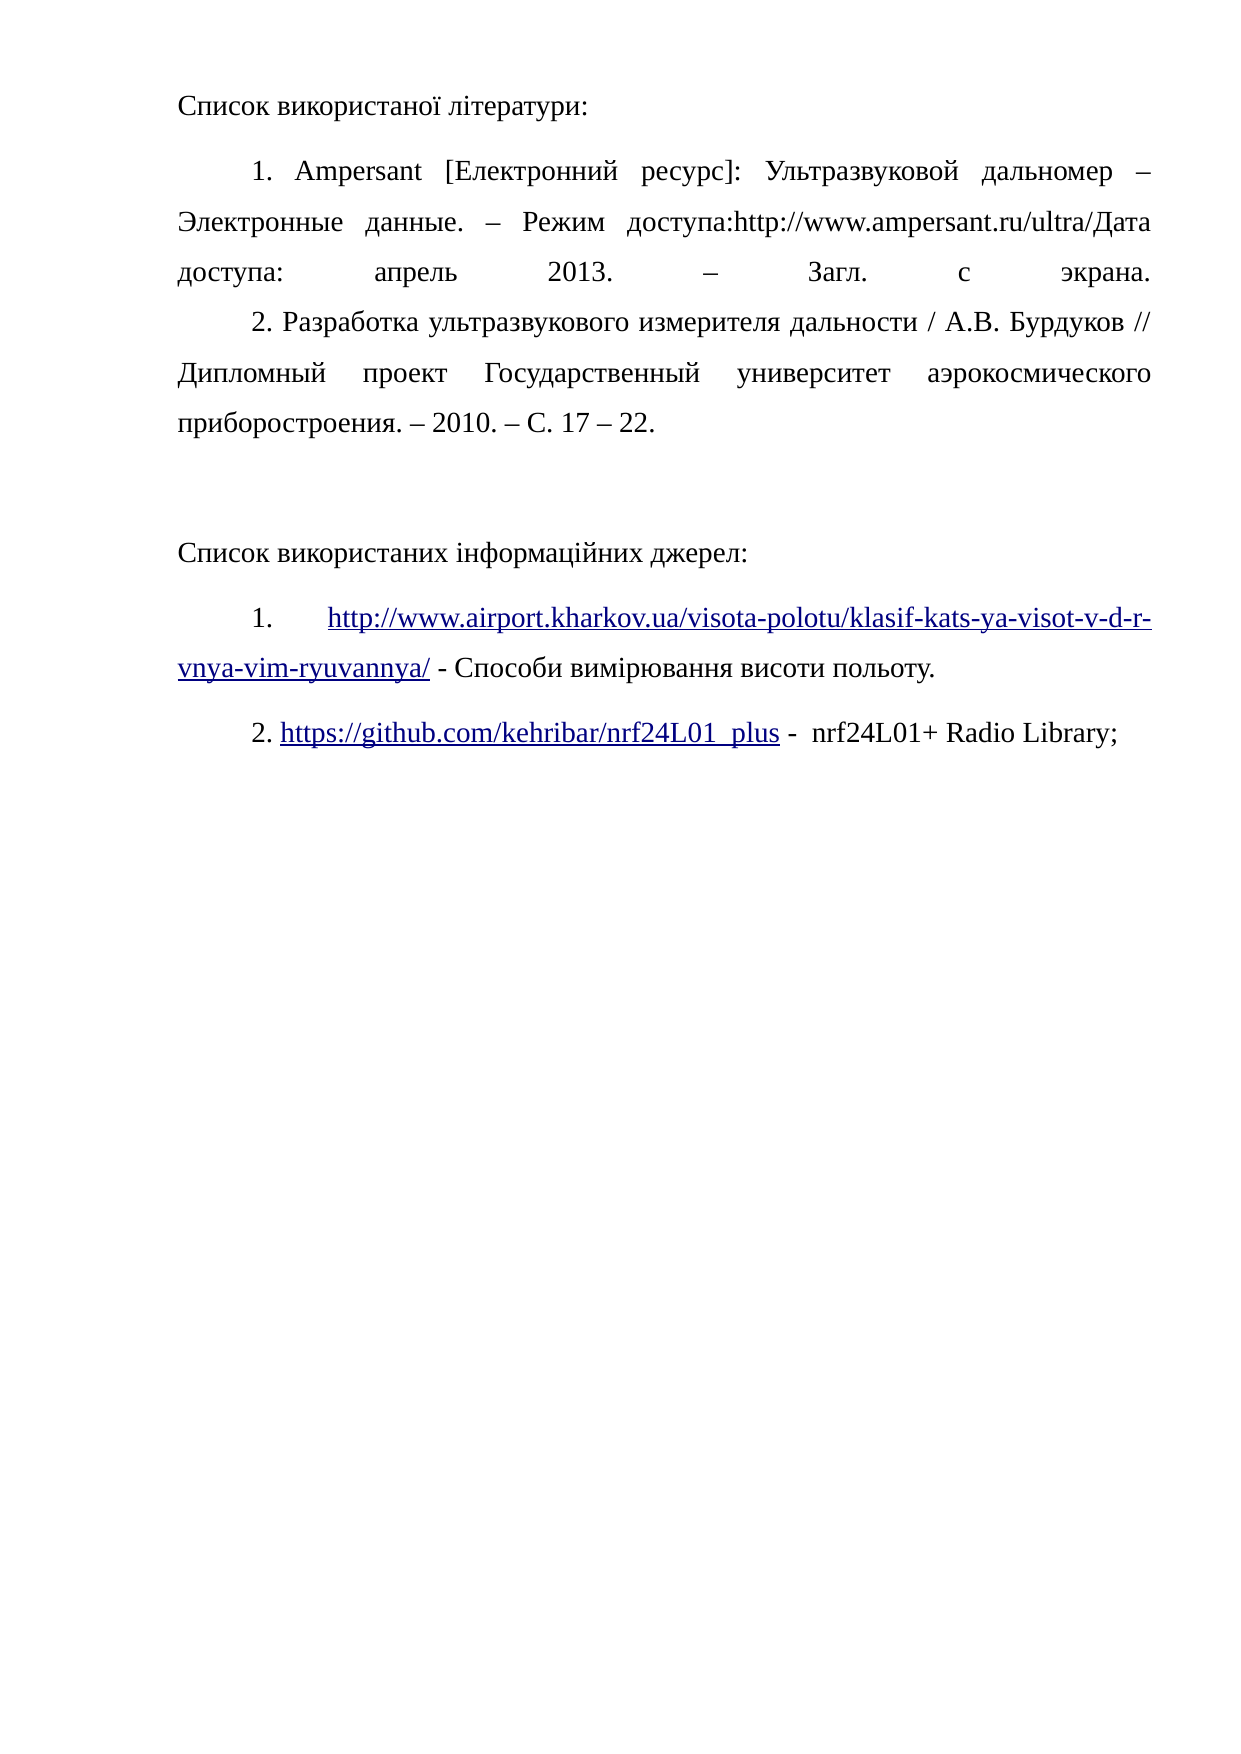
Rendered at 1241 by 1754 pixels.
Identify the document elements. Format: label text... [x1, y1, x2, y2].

text 1. http://www.airport.kharkov.ua/visota-polotu/klasif-kats-ya-visot-v-d-r-vnya-vim-ryuvannya/ - Способи вимірювання висоти польоту. [177, 600, 1152, 683]
text Список використаної літератури: [177, 88, 1152, 122]
text 2. https://github.com/kehribar/nrf24L01_plus - nrf24L01+ Radio Library; [177, 715, 1152, 748]
text Список використаних інформаційних джерел: [177, 535, 1152, 568]
text 1. Ampersant [Електронний ресурс]: Ультразвуковой дальномер – Электронные данные. – Режим доступа:http://www.ampersant.ru/ultra/Дата доступа: апрель 2013. – Загл. с экрана. 2. Разработка ультразвукового измерителя дальности / А.В. Бурдуков // Дипломный проект Государственный университет аэрокосмического приборостроения. – 2010. – С. 17 – 22. [177, 153, 1152, 438]
